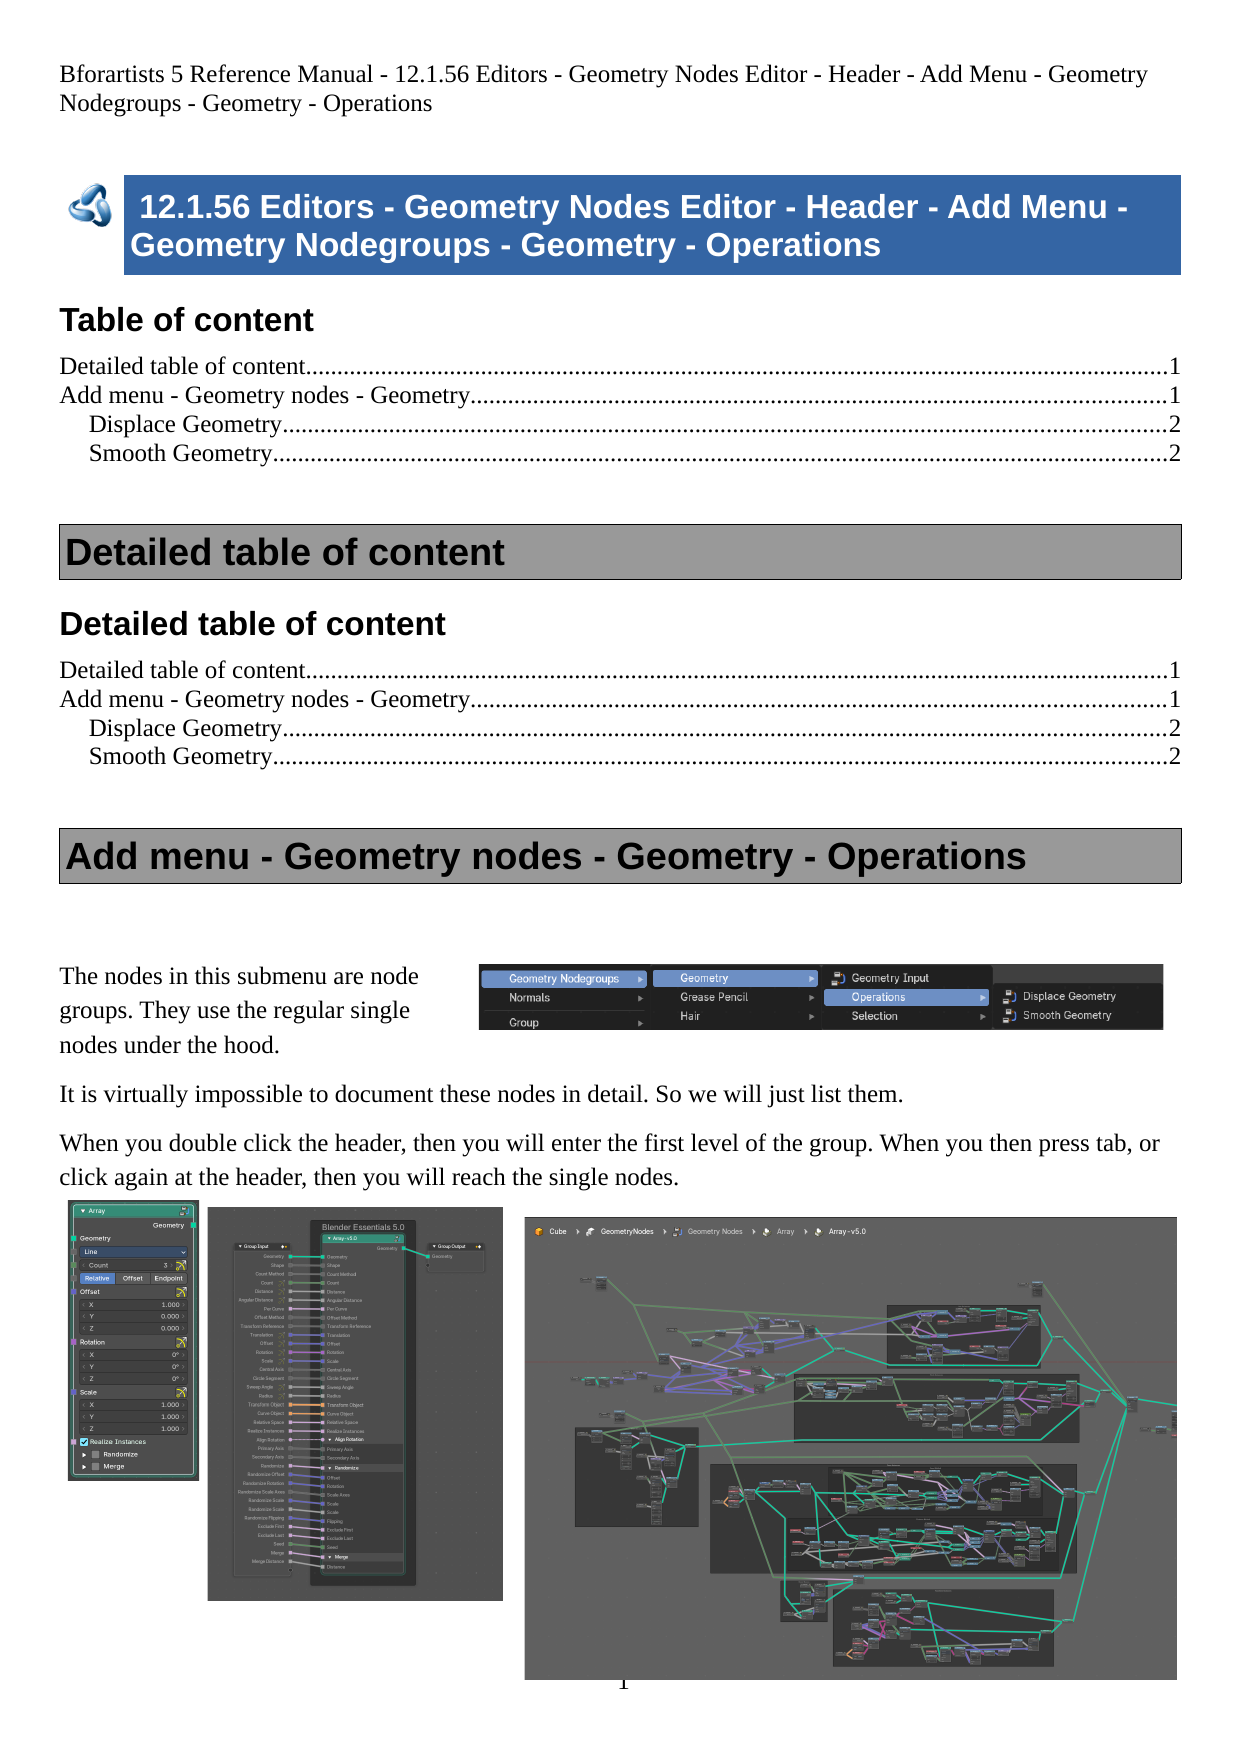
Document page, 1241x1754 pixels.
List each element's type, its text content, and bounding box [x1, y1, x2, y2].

text Displace Geometry 2 [88, 409, 1181, 438]
subtitle Table of content [59, 300, 1181, 339]
text Add menu - Geometry nodes - Geometry 1 [59, 684, 1181, 713]
text Displace Geometry 2 [88, 713, 1181, 741]
picture [67, 1200, 200, 1481]
text Smooth Geometry 2 [88, 438, 1181, 466]
table_header [59, 175, 124, 275]
picture [524, 1217, 1177, 1680]
table_header Add menu - Geometry nodes - Geometry - Operations [60, 829, 1181, 883]
table_header 12.1.56 Editors - Geometry Nodes Editor - Header - Add Menu - Geometry Nodegroups - Geometry - Operations [124, 175, 1181, 275]
picture [478, 964, 1164, 1030]
text Add menu - Geometry nodes - Geometry 1 [59, 380, 1181, 409]
text It is virtually impossible to document these nodes in detail. So we will just list them. [59, 1079, 1181, 1107]
table_header Detailed table of content [60, 525, 1181, 579]
picture [207, 1207, 503, 1601]
text Smooth Geometry 2 [88, 741, 1181, 770]
text Detailed table of content 1 [59, 655, 1181, 684]
text When you double click the header, then you will enter the first level of the group. When you then press tab, or click again at the header, then you will reach the single nodes. [59, 1128, 1181, 1191]
subtitle Detailed table of content [59, 604, 1181, 643]
text The nodes in this submenu are node groups. They use the regular single nodes under the hood. [59, 961, 1181, 1058]
text Detailed table of content 1 [59, 351, 1181, 380]
picture [65, 180, 114, 230]
